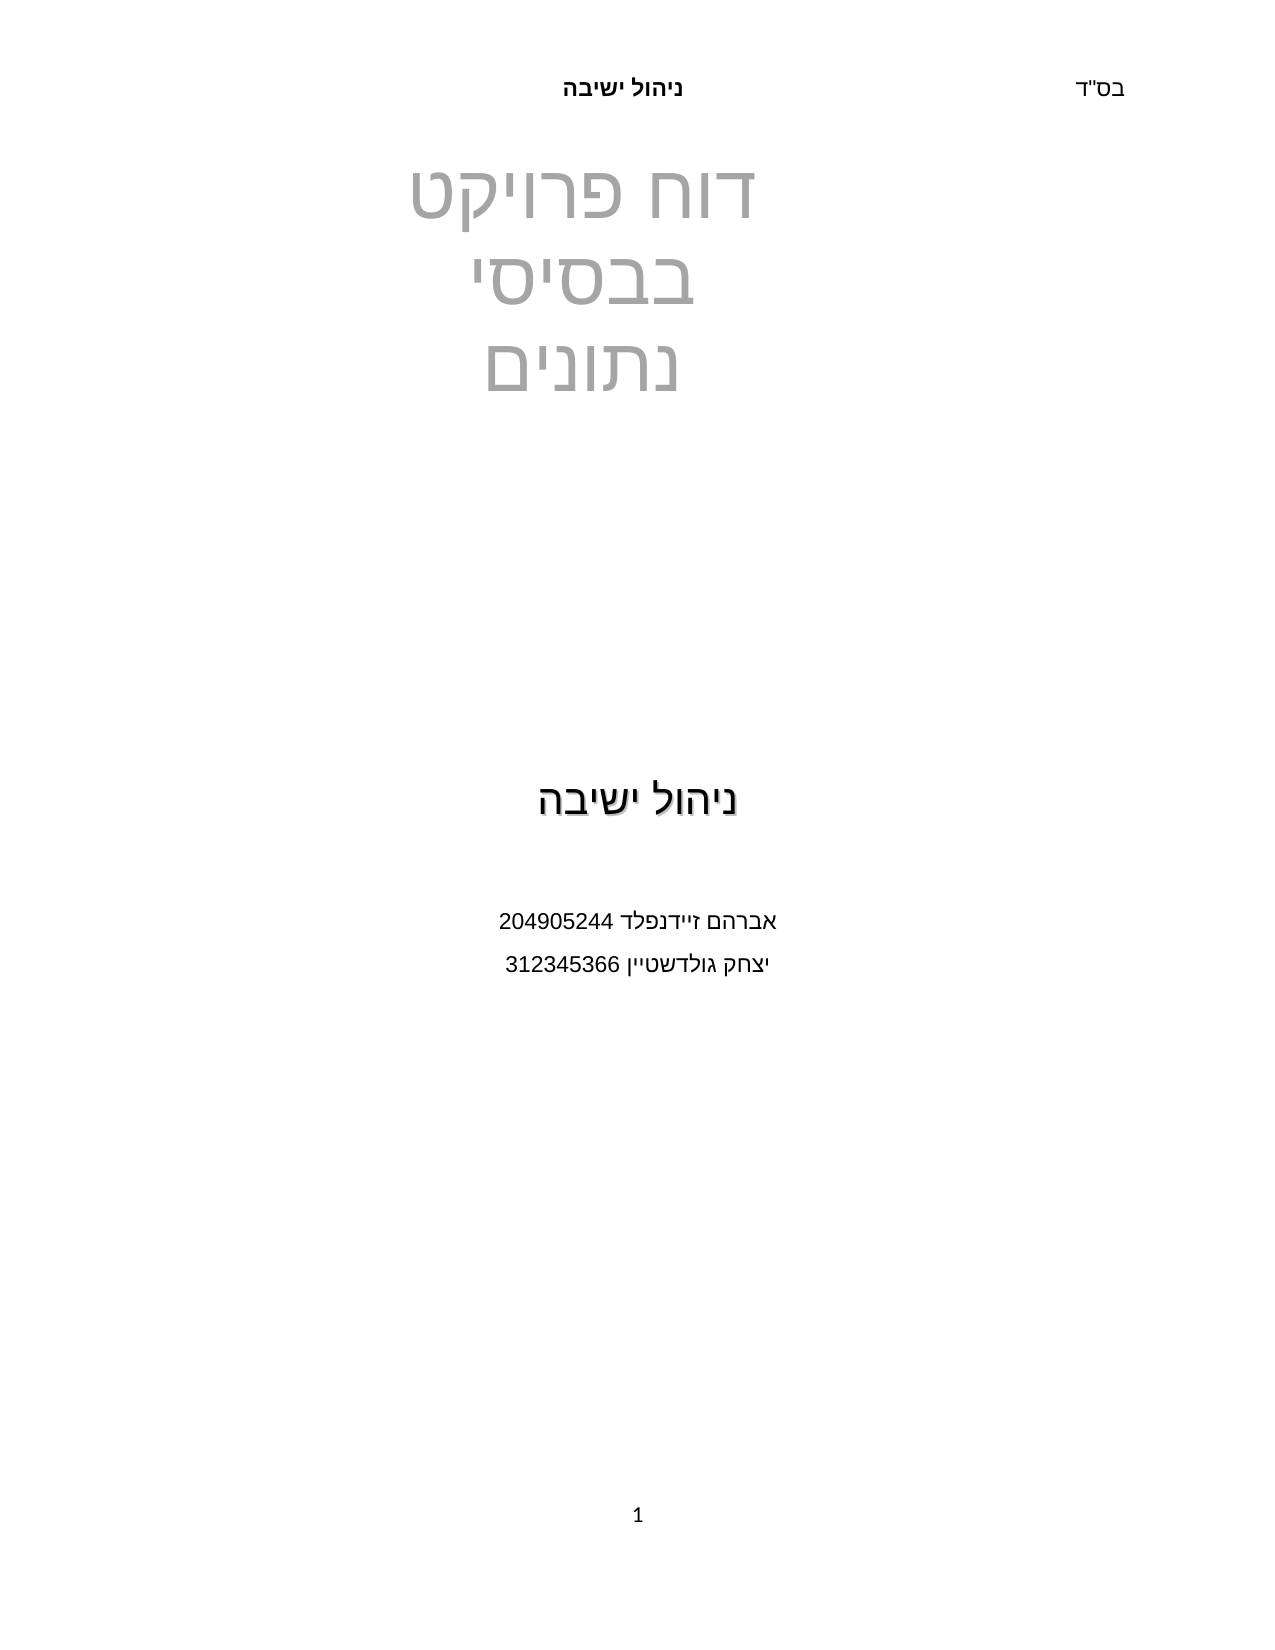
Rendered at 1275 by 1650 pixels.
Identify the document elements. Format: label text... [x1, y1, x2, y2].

text דוח פרויקט בבסיסי נתונים [392, 148, 772, 407]
text ניהול ישיבה [150, 776, 1125, 823]
text יצחק גולדשטיין 312345366 [150, 951, 1125, 977]
text אברהם זיידנפלד 204905244 [150, 908, 1125, 934]
